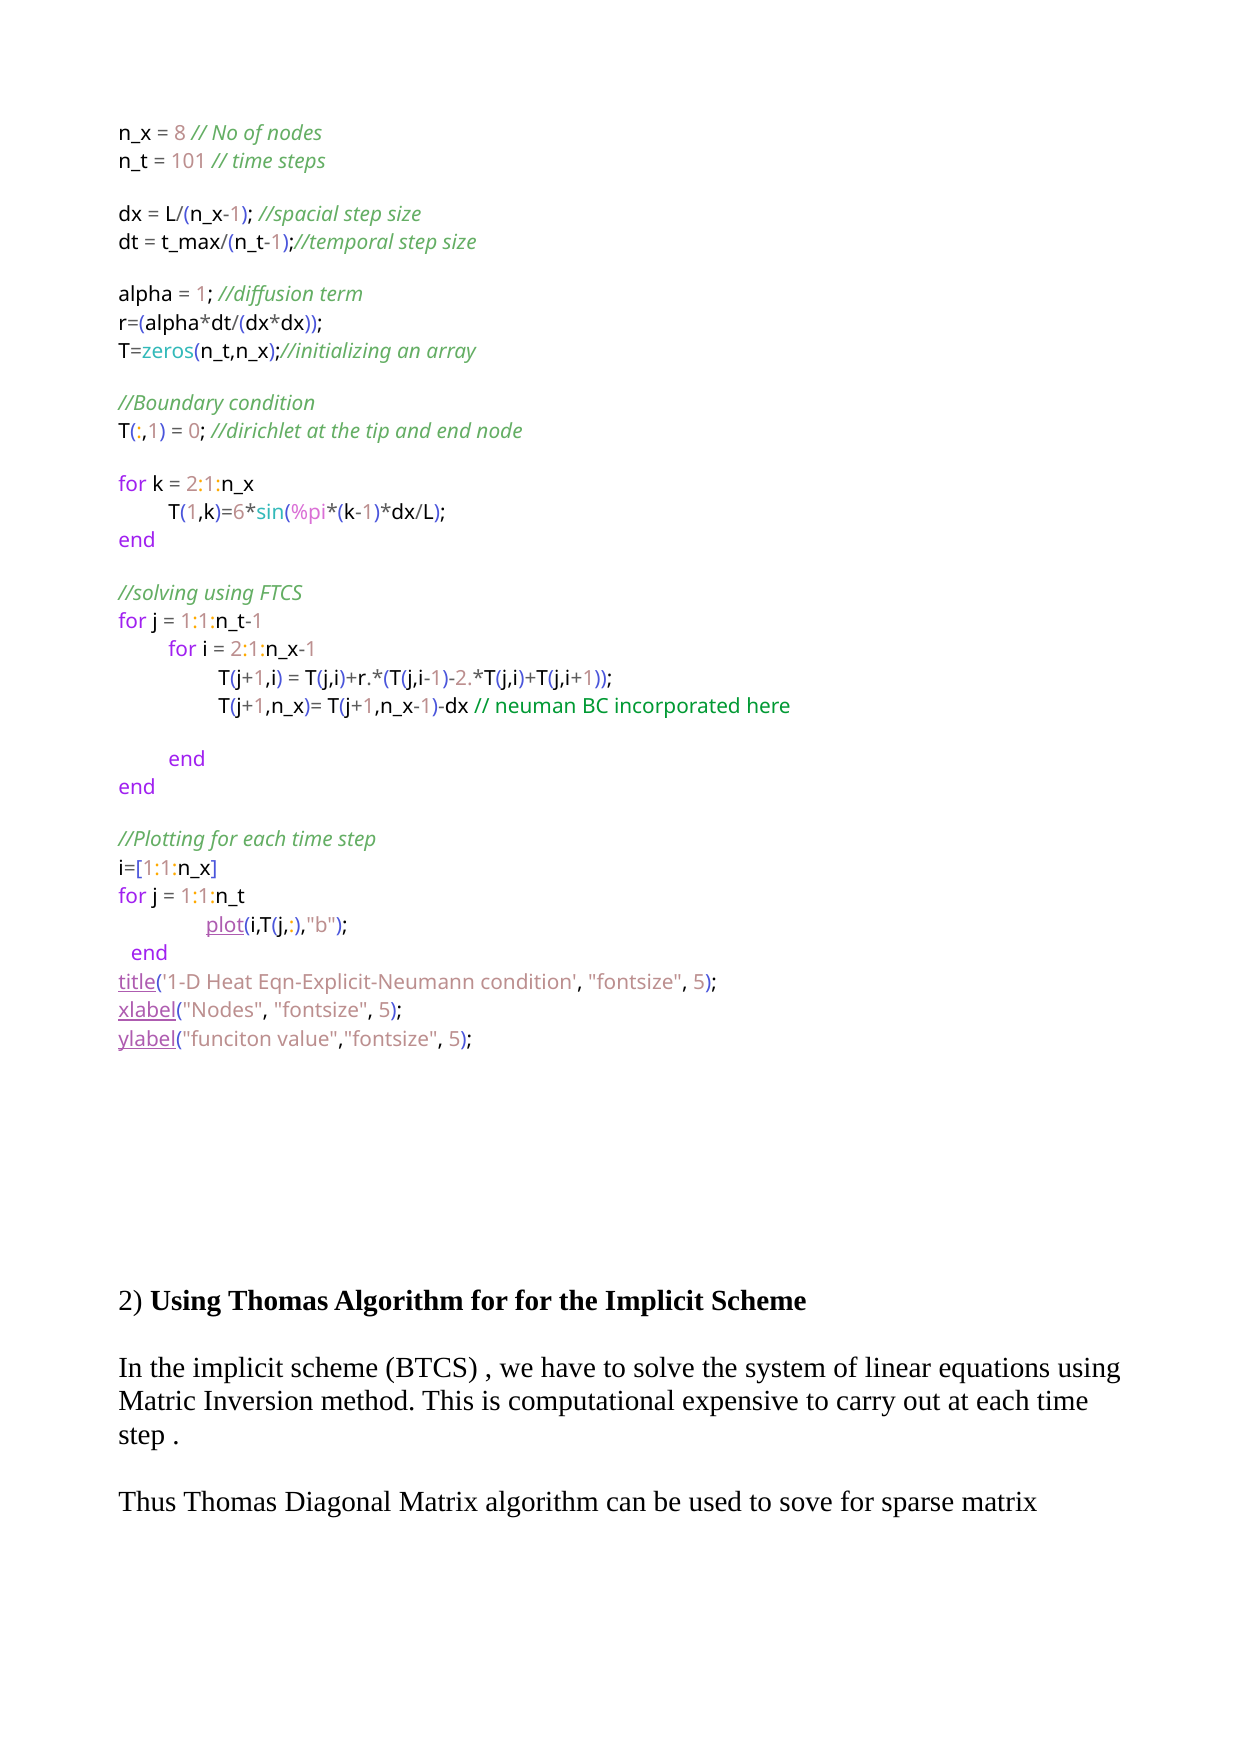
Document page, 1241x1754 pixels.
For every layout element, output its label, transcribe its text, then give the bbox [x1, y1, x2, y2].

text T(:,1) = 0; //dirichlet at the tip and end node [118, 417, 1122, 445]
text for j = 1:1:n_t [118, 881, 1122, 910]
text //Boundary condition [118, 388, 1122, 417]
text end [118, 938, 1122, 967]
text end [118, 526, 1122, 554]
text r=(alpha*dt/(dx*dx)); [118, 308, 1122, 336]
text for j = 1:1:n_t-1 [118, 606, 1122, 634]
text Thus Thomas Diagonal Matrix algorithm can be used to sove for sparse matrix [118, 1484, 1122, 1518]
text n_t = 101 // time steps [118, 147, 1122, 175]
text xlabel("Nodes", "fontsize", 5); [118, 995, 1122, 1024]
text end [118, 772, 1122, 801]
text In the implicit scheme (BTCS) , we have to solve the system of linear equations using Matric Inversion method. This is computational expensive to carry out at each time step . [118, 1350, 1122, 1451]
text T(1,k)=6*sin(%pi*(k-1)*dx/L); [118, 497, 1122, 526]
text //Plotting for each time step [118, 824, 1122, 853]
text //solving using FTCS [118, 578, 1122, 606]
text for k = 2:1:n_x [118, 469, 1122, 497]
text title('1-D Heat Eqn-Explicit-Neumann condition', "fontsize", 5); [118, 967, 1122, 995]
text T(j+1,i) = T(j,i)+r.*(T(j,i-1)-2.*T(j,i)+T(j,i+1)); [118, 663, 1122, 692]
text end [118, 744, 1122, 772]
text 2) Using Thomas Algorithm for for the Implicit Scheme [118, 1283, 1122, 1316]
text for i = 2:1:n_x-1 [118, 634, 1122, 663]
text dx = L/(n_x-1); //spacial step size [118, 199, 1122, 227]
text n_x = 8 // No of nodes [118, 118, 1122, 147]
text T=zeros(n_t,n_x);//initializing an array [118, 336, 1122, 364]
text plot(i,T(j,:),"b"); [118, 910, 1122, 938]
text dt = t_max/(n_t-1);//temporal step size [118, 227, 1122, 256]
text alpha = 1; //diffusion term [118, 279, 1122, 308]
text ylabel("funciton value","fontsize", 5); [118, 1024, 1122, 1052]
text T(j+1,n_x)= T(j+1,n_x-1)-dx // neuman BC incorporated here [118, 692, 1122, 720]
text i=[1:1:n_x] [118, 853, 1122, 881]
